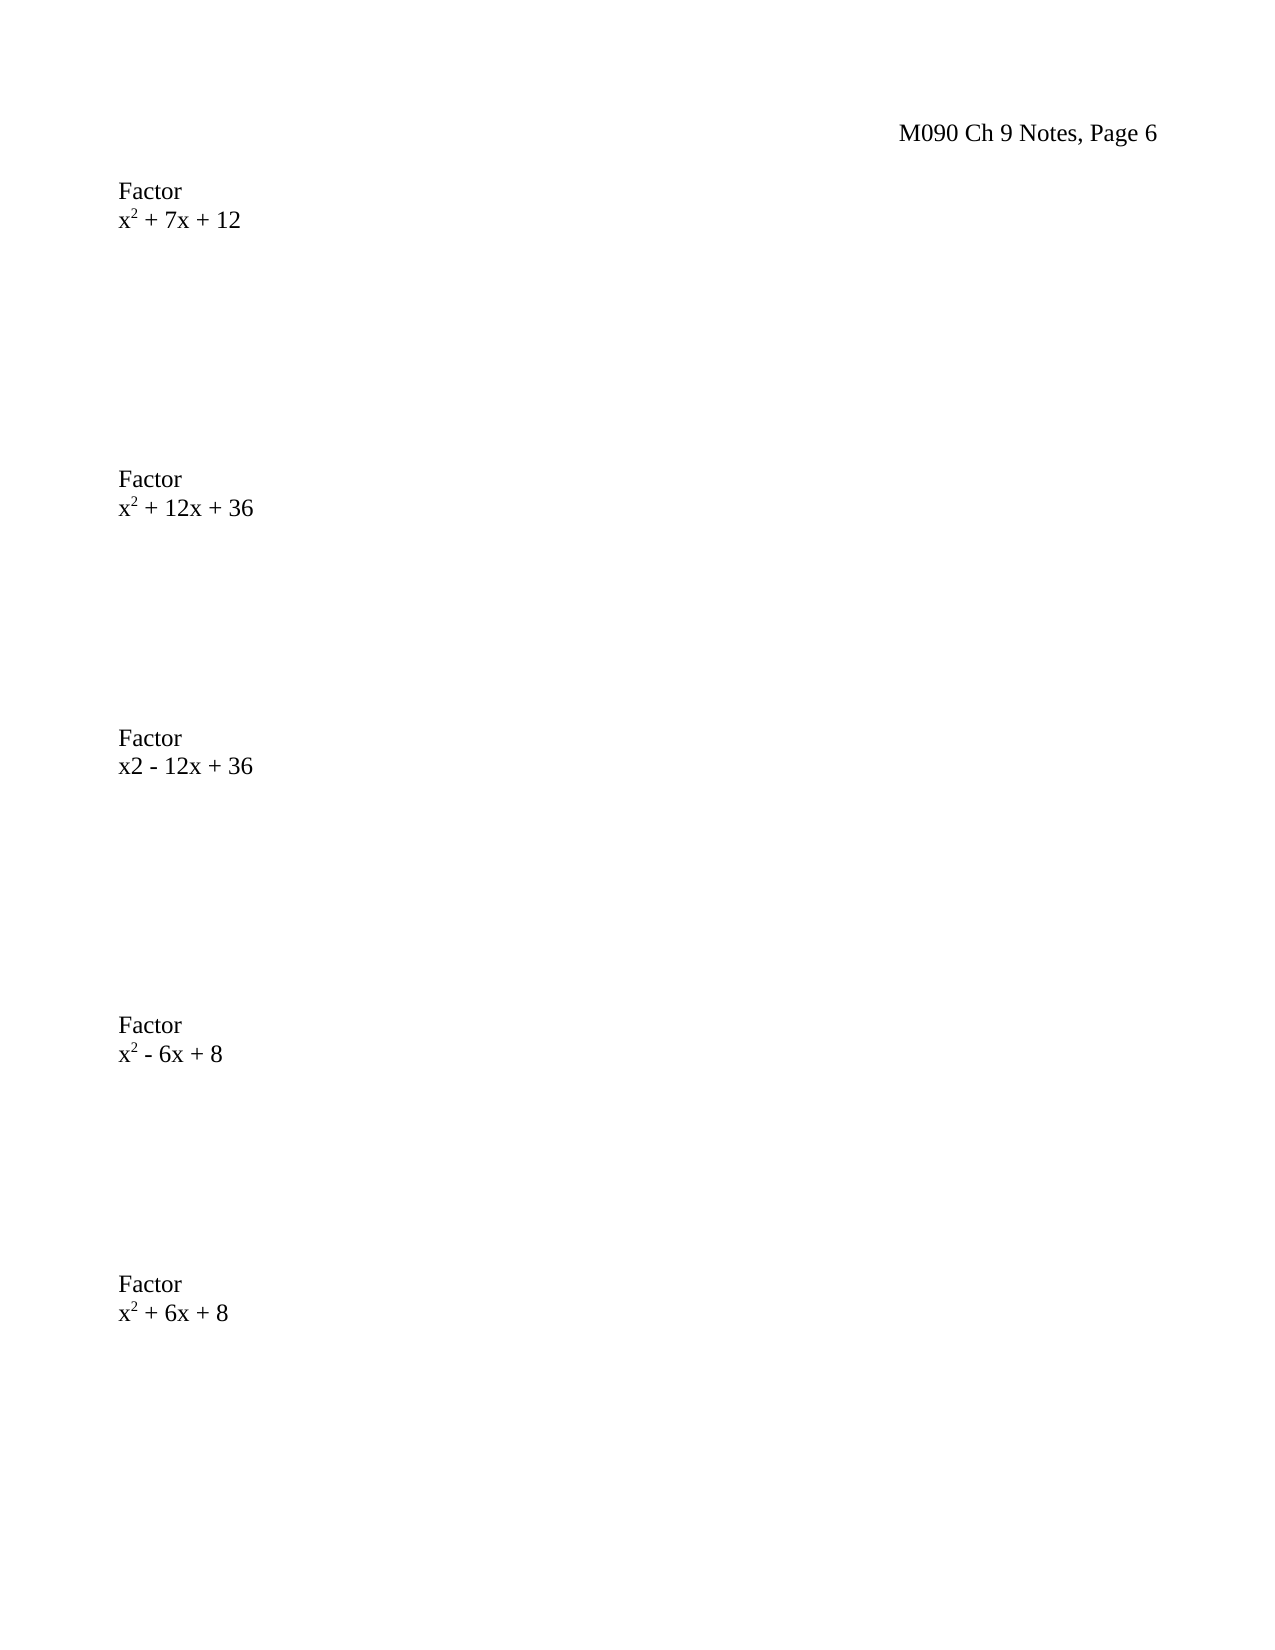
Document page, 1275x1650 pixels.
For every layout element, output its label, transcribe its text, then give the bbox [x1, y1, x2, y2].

text x2 - 12x + 36 [118, 751, 1157, 780]
text Factor [118, 1010, 1157, 1039]
text Factor [118, 723, 1157, 751]
text Factor [118, 464, 1157, 493]
text Factor [118, 176, 1157, 205]
text Factor [118, 1269, 1157, 1298]
text x2 + 7x + 12 [118, 205, 1157, 234]
text x2 - 6x + 8 [118, 1039, 1157, 1068]
text x2 + 12x + 36 [118, 493, 1157, 521]
text x2 + 6x + 8 [118, 1298, 1157, 1326]
